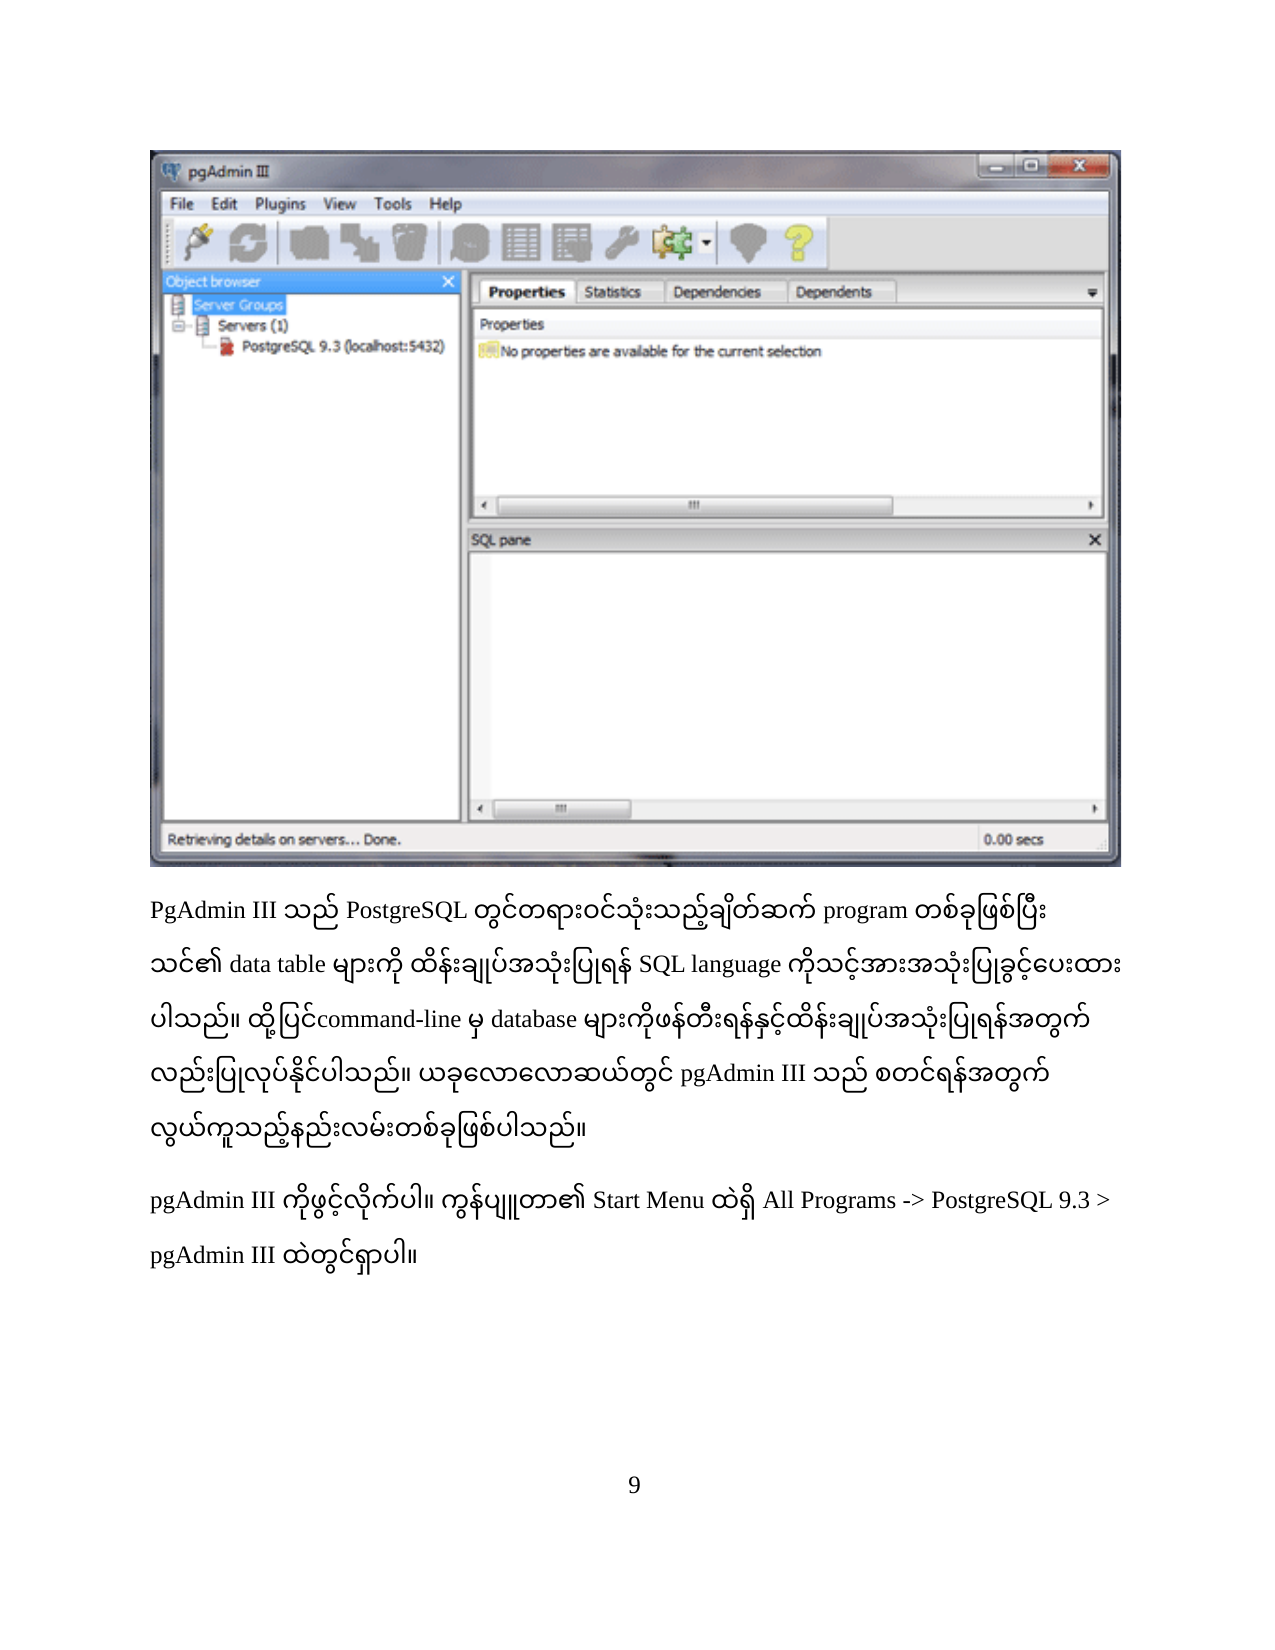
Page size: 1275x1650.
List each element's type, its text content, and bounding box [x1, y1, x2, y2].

picture [150, 150, 1122, 867]
text pgAdmin III ကိုဖွင့်လိုက်ပါ။ ကွန်ပျူတာ၏ Start Menu ထဲရှိ All Programs -> PostgreSQL 9.3 > pgAdmin III ထဲတွင်ရှာပါ။ [150, 1176, 1125, 1285]
text PgAdmin III သည် PostgreSQL တွင်တရားဝင်သုံးသည့်ချိတ်ဆက် program တစ်ခုဖြစ်ပြီး သင်၏ data table များကို ထိန်းချုပ်အသုံးပြုရန် SQL language ကိုသင့်အားအသုံးပြုခွင့်ပေးထားပါသည်။ ထို့ပြင်command-line မှ database များကိုဖန်တီးရန်နှင့်ထိန်းချုပ်အသုံးပြုရန်အတွက်လည်းပြုလုပ်နိုင်ပါသည်။ ယခုလောလောဆယ်တွင် pgAdmin III သည် စတင်ရန်အတွက်လွယ်ကူသည့်နည်းလမ်းတစ်ခုဖြစ်ပါသည်။ [150, 885, 1125, 1158]
